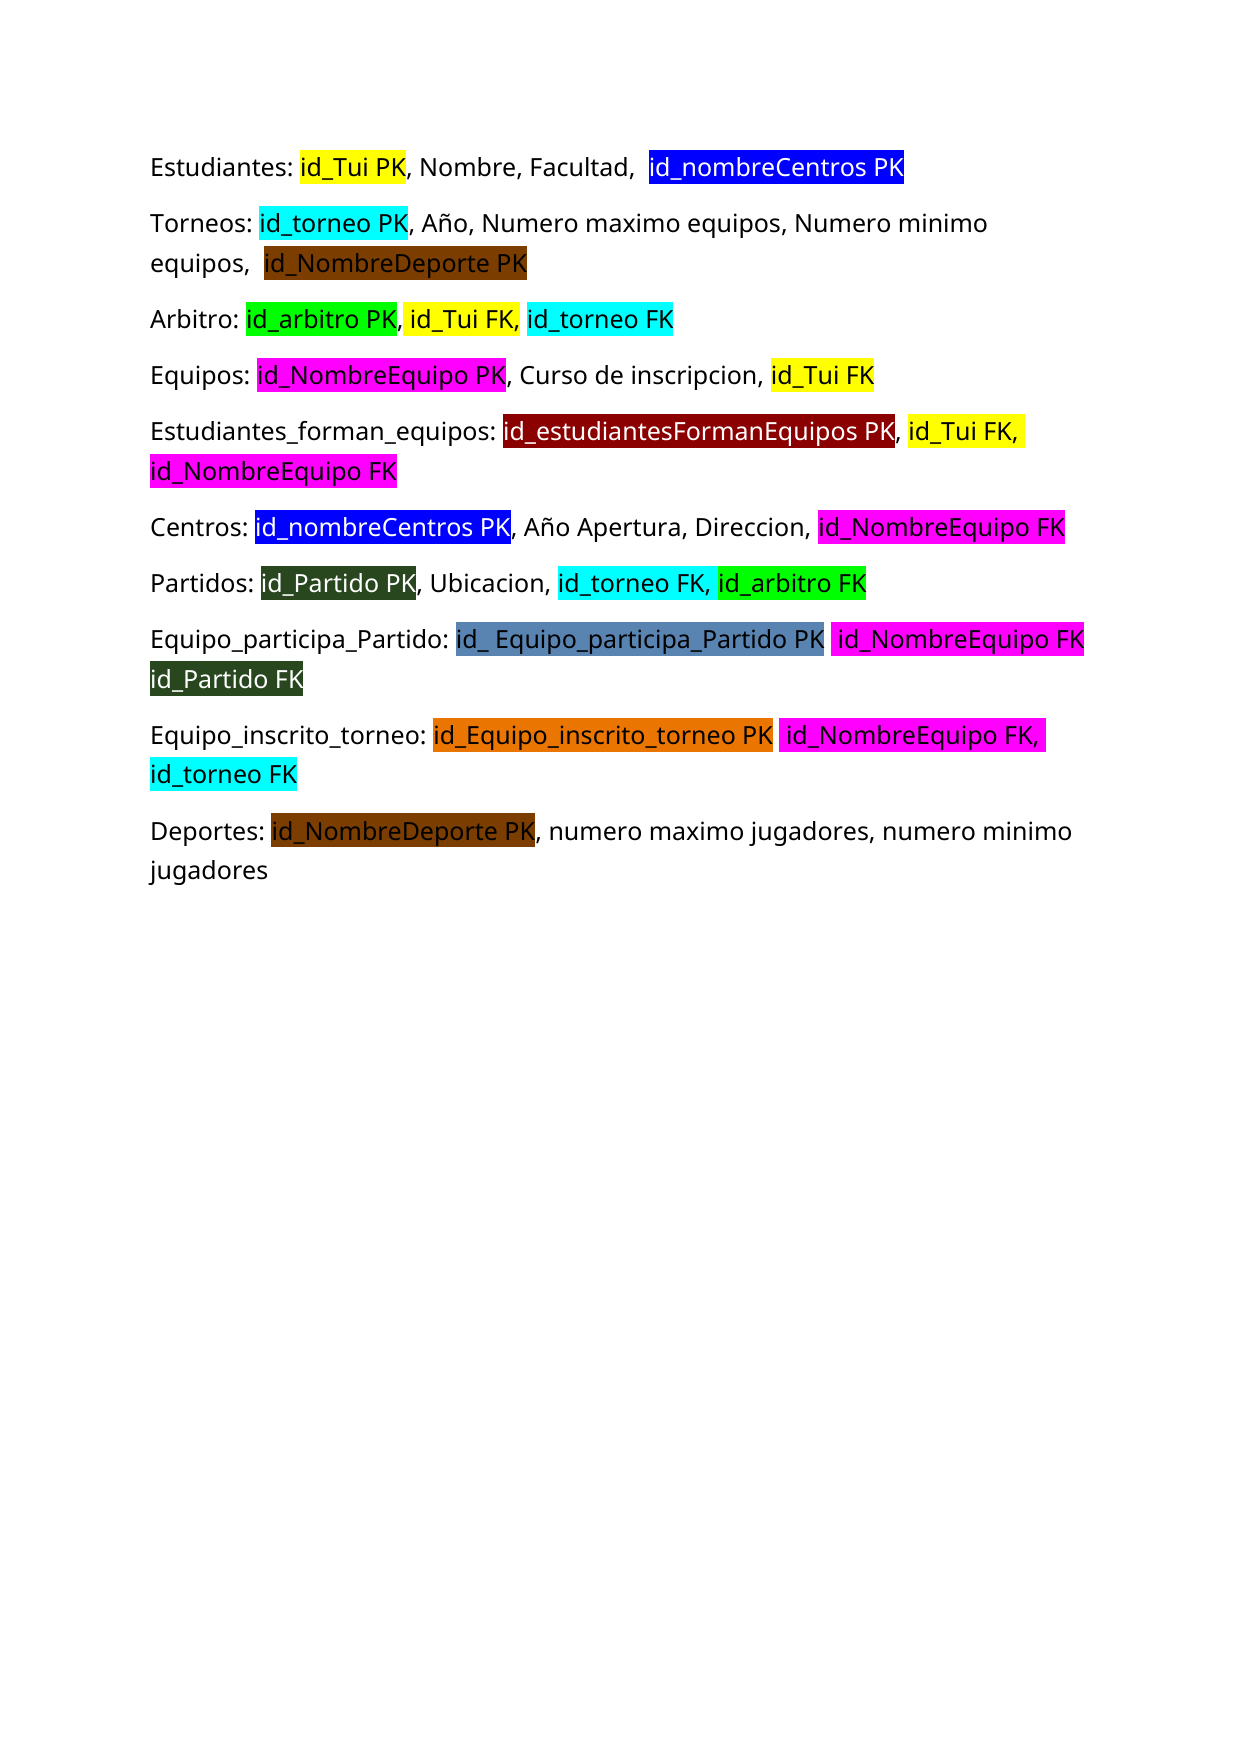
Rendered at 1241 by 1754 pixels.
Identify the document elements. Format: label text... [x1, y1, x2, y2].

text Centros: id_nombreCentros PK, Año Apertura, Direccion, id_NombreEquipo FK [150, 510, 1090, 544]
text Arbitro: id_arbitro PK, id_Tui FK, id_torneo FK [150, 302, 1090, 336]
text Partidos: id_Partido PK, Ubicacion, id_torneo FK, id_arbitro FK [150, 566, 1090, 600]
text Estudiantes: id_Tui PK, Nombre, Facultad, id_nombreCentros PK [150, 150, 1090, 184]
text Equipos: id_NombreEquipo PK, Curso de inscripcion, id_Tui FK [150, 358, 1090, 392]
text Estudiantes_forman_equipos: id_estudiantesFormanEquipos PK, id_Tui FK, id_NombreEquipo FK [150, 414, 1090, 488]
text Torneos: id_torneo PK, Año, Numero maximo equipos, Numero minimo equipos, id_NombreDeporte PK [150, 206, 1090, 280]
text Equipo_inscrito_torneo: id_Equipo_inscrito_torneo PK id_NombreEquipo FK, id_torneo FK [150, 718, 1090, 791]
text Equipo_participa_Partido: id_ Equipo_participa_Partido PK id_NombreEquipo FK id_Partido FK [150, 622, 1090, 696]
text Deportes: id_NombreDeporte PK, numero maximo jugadores, numero minimo jugadores [150, 813, 1090, 887]
